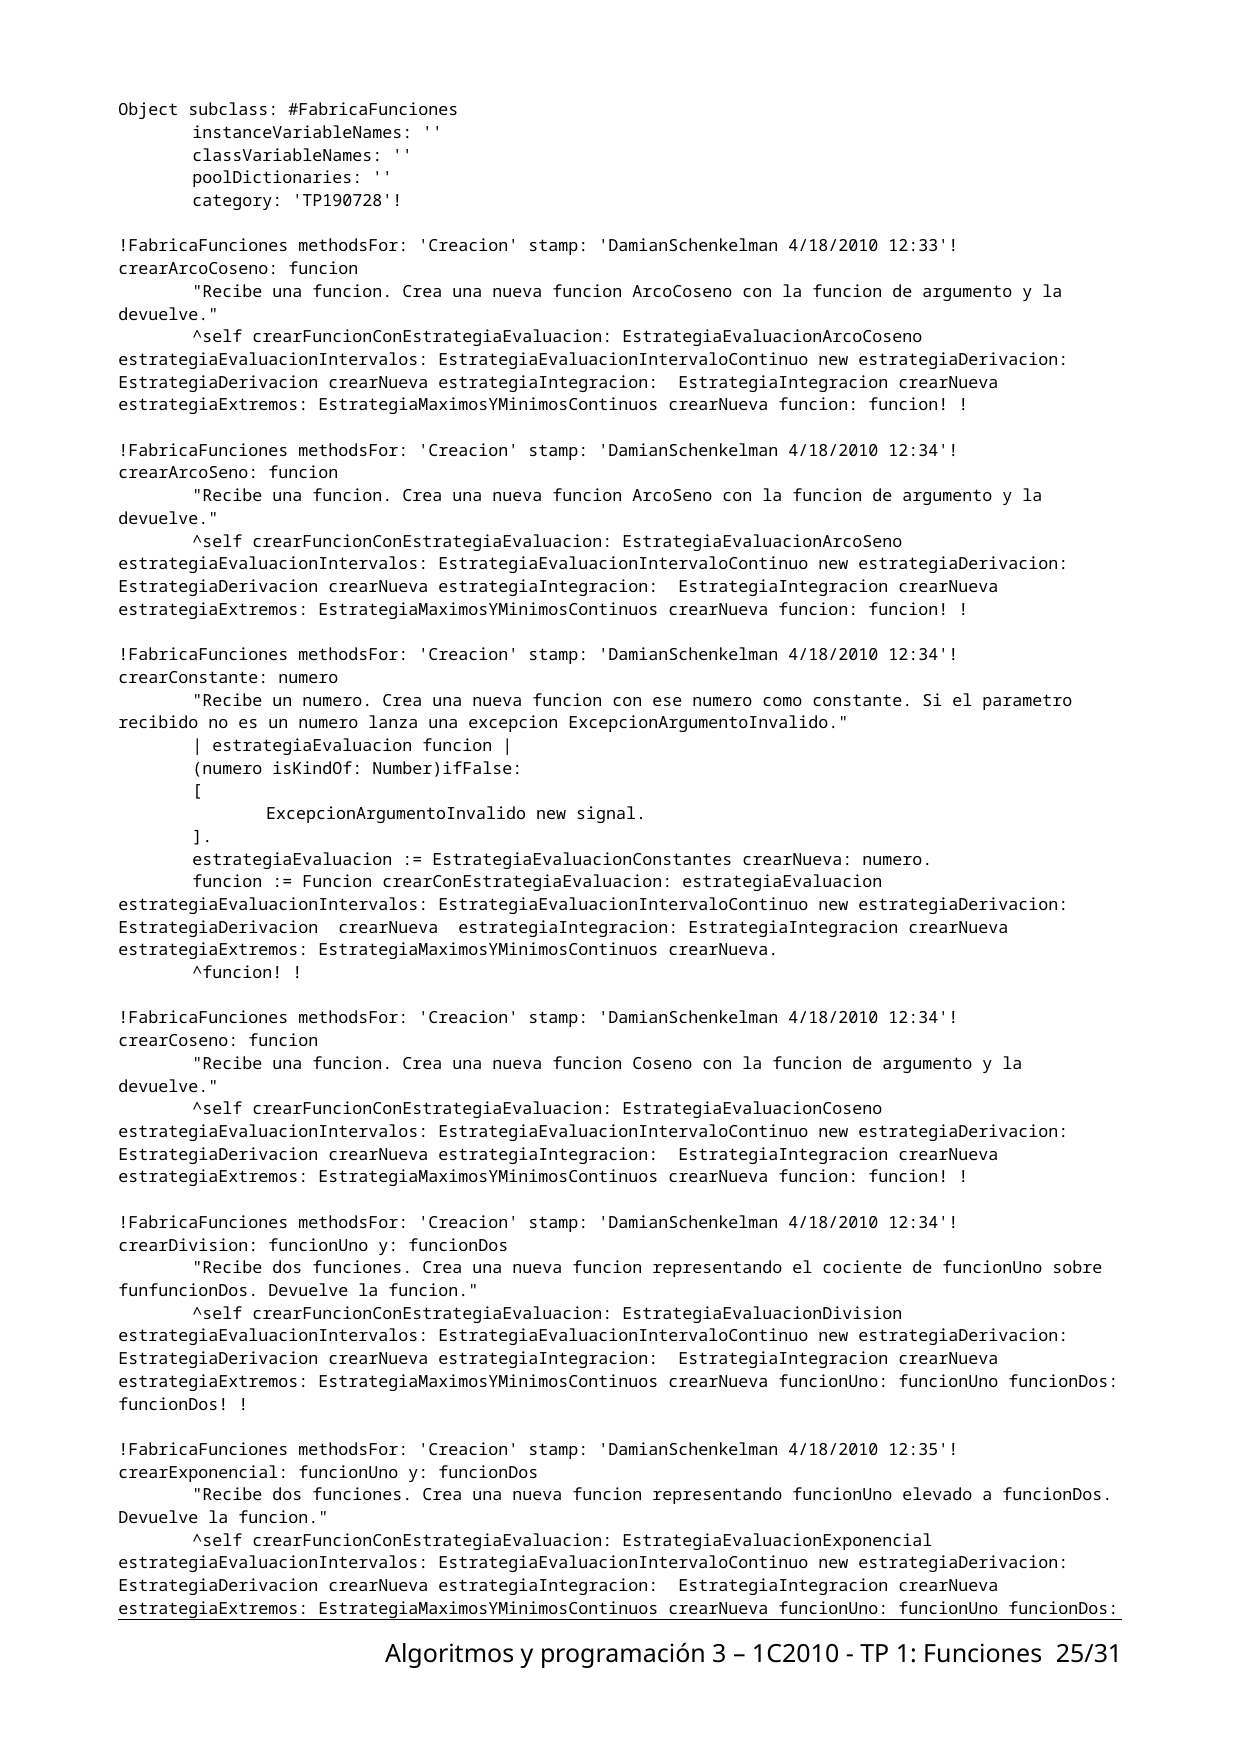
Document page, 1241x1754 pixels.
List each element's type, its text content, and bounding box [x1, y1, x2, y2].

subtitle Object subclass: #FabricaFunciones instanceVariableNames: '' classVariableNames: '' poolDictionaries: '' category: 'TP190728'! !FabricaFunciones methodsFor: 'Creacion' stamp: 'DamianSchenkelman 4/18/2010 12:33'! crearArcoCoseno: funcion "Recibe una funcion. Crea una nueva funcion ArcoCoseno con la funcion de argumento y la devuelve." ^self crearFuncionConEstrategiaEvaluacion: EstrategiaEvaluacionArcoCoseno estrategiaEvaluacionIntervalos: EstrategiaEvaluacionIntervaloContinuo new estrategiaDerivacion: EstrategiaDerivacion crearNueva estrategiaIntegracion: EstrategiaIntegracion crearNueva estrategiaExtremos: EstrategiaMaximosYMinimosContinuos crearNueva funcion: funcion! ! !FabricaFunciones methodsFor: 'Creacion' stamp: 'DamianSchenkelman 4/18/2010 12:34'! crearArcoSeno: funcion "Recibe una funcion. Crea una nueva funcion ArcoSeno con la funcion de argumento y la devuelve." ^self crearFuncionConEstrategiaEvaluacion: EstrategiaEvaluacionArcoSeno estrategiaEvaluacionIntervalos: EstrategiaEvaluacionIntervaloContinuo new estrategiaDerivacion: EstrategiaDerivacion crearNueva estrategiaIntegracion: EstrategiaIntegracion crearNueva estrategiaExtremos: EstrategiaMaximosYMinimosContinuos crearNueva funcion: funcion! ! !FabricaFunciones methodsFor: 'Creacion' stamp: 'DamianSchenkelman 4/18/2010 12:34'! crearConstante: numero "Recibe un numero. Crea una nueva funcion con ese numero como constante. Si el parametro recibido no es un numero lanza una excepcion ExcepcionArgumentoInvalido." | estrategiaEvaluacion funcion | (numero isKindOf: Number)ifFalse: [ ExcepcionArgumentoInvalido new signal. ]. estrategiaEvaluacion := EstrategiaEvaluacionConstantes crearNueva: numero. funcion := Funcion crearConEstrategiaEvaluacion: estrategiaEvaluacion estrategiaEvaluacionIntervalos: EstrategiaEvaluacionIntervaloContinuo new estrategiaDerivacion: EstrategiaDerivacion crearNueva estrategiaIntegracion: EstrategiaIntegracion crearNueva estrategiaExtremos: EstrategiaMaximosYMinimosContinuos crearNueva. ^funcion! ! !FabricaFunciones methodsFor: 'Creacion' stamp: 'DamianSchenkelman 4/18/2010 12:34'! crearCoseno: funcion "Recibe una funcion. Crea una nueva funcion Coseno con la funcion de argumento y la devuelve." ^self crearFuncionConEstrategiaEvaluacion: EstrategiaEvaluacionCoseno estrategiaEvaluacionIntervalos: EstrategiaEvaluacionIntervaloContinuo new estrategiaDerivacion: EstrategiaDerivacion crearNueva estrategiaIntegracion: EstrategiaIntegracion crearNueva estrategiaExtremos: EstrategiaMaximosYMinimosContinuos crearNueva funcion: funcion! ! !FabricaFunciones methodsFor: 'Creacion' stamp: 'DamianSchenkelman 4/18/2010 12:34'! crearDivision: funcionUno y: funcionDos "Recibe dos funciones. Crea una nueva funcion representando el cociente de funcionUno sobre funfuncionDos. Devuelve la funcion." ^self crearFuncionConEstrategiaEvaluacion: EstrategiaEvaluacionDivision estrategiaEvaluacionIntervalos: EstrategiaEvaluacionIntervaloContinuo new estrategiaDerivacion: EstrategiaDerivacion crearNueva estrategiaIntegracion: EstrategiaIntegracion crearNueva estrategiaExtremos: EstrategiaMaximosYMinimosContinuos crearNueva funcionUno: funcionUno funcionDos: funcionDos! ! !FabricaFunciones methodsFor: 'Creacion' stamp: 'DamianSchenkelman 4/18/2010 12:35'! crearExponencial: funcionUno y: funcionDos "Recibe dos funciones. Crea una nueva funcion representando funcionUno elevado a funcionDos. Devuelve la funcion." ^self crearFuncionConEstrategiaEvaluacion: EstrategiaEvaluacionExponencial estrategiaEvaluacionIntervalos: EstrategiaEvaluacionIntervaloContinuo new estrategiaDerivacion: EstrategiaDerivacion crearNueva estrategiaIntegracion: EstrategiaIntegracion crearNueva estrategiaExtremos: EstrategiaMaximosYMinimosContinuos crearNueva funcionUno: funcionUno funcionDos: [118, 75, 1122, 1619]
